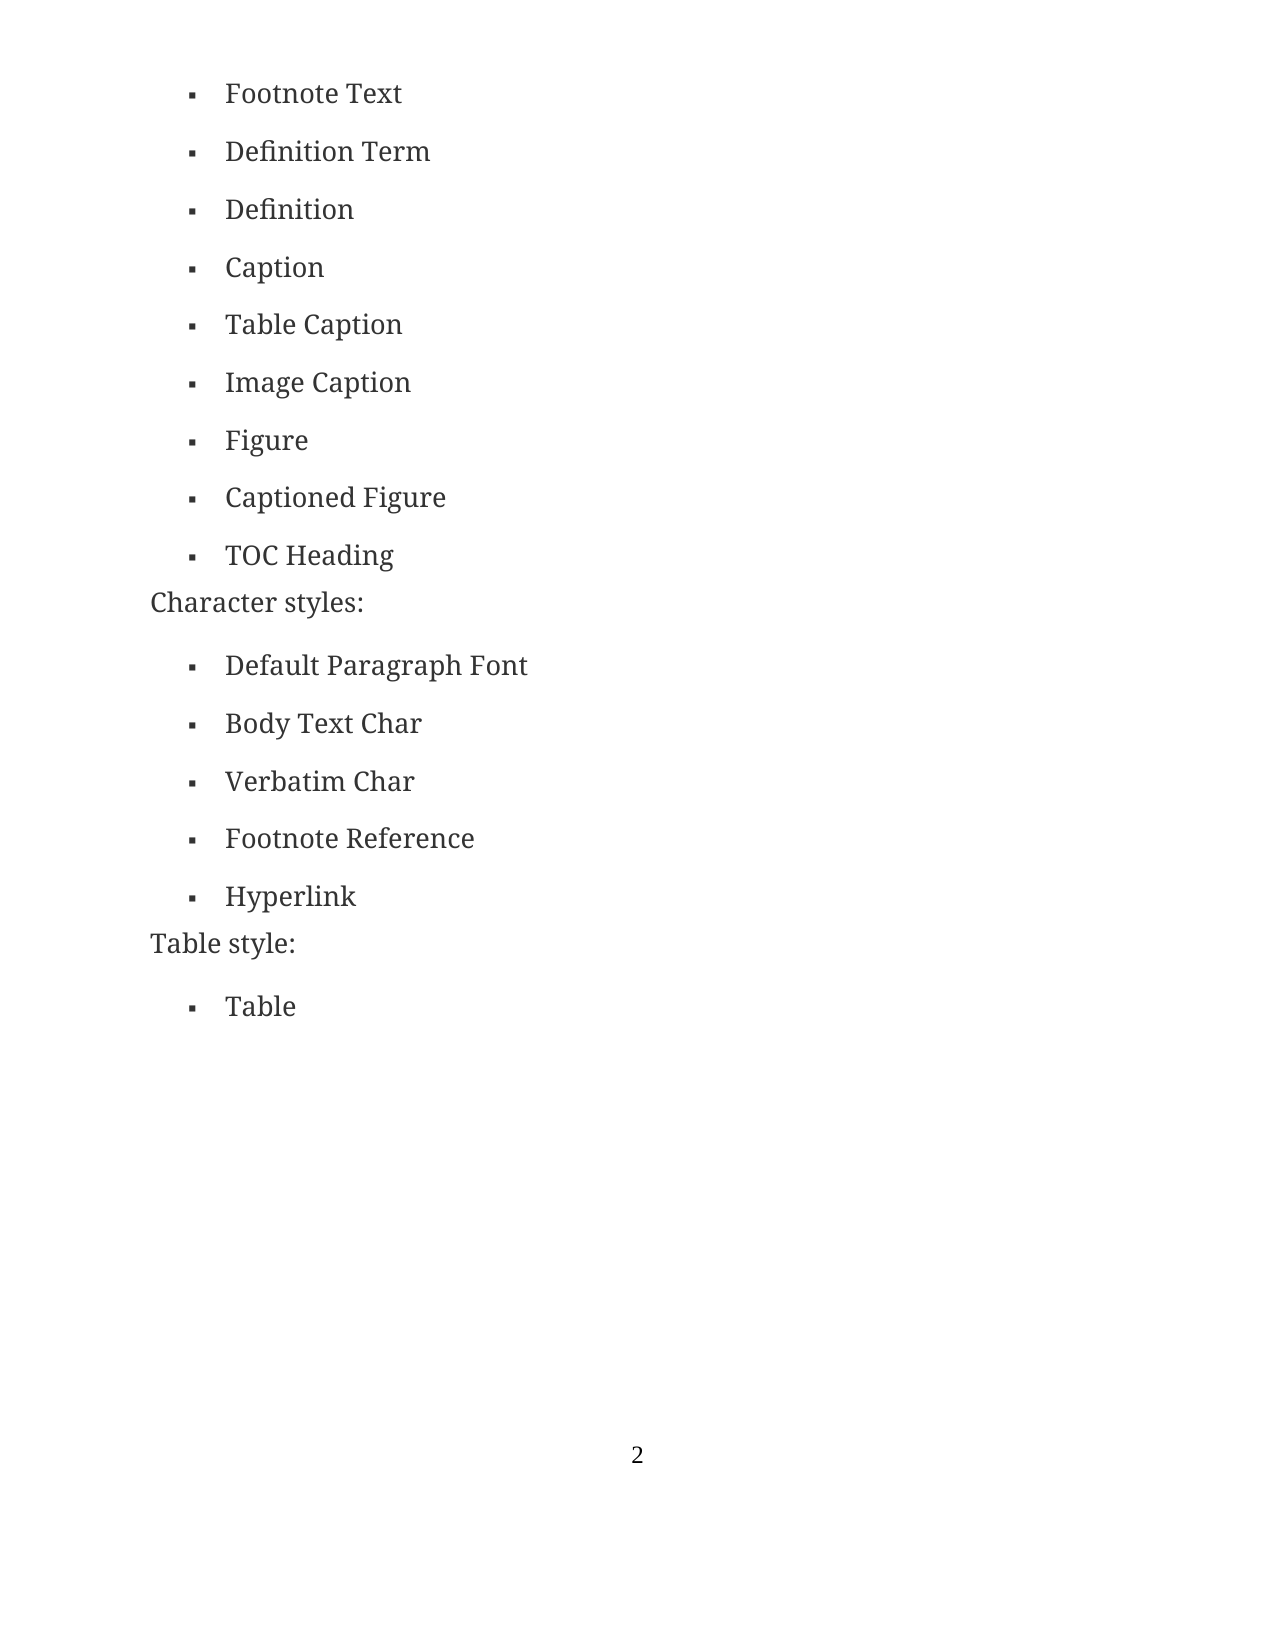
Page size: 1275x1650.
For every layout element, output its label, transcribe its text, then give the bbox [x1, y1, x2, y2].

list Captioned Figure [187, 479, 1125, 516]
text Character styles: [150, 584, 1125, 621]
list Table [187, 988, 1125, 1025]
list Verbatim Char [187, 762, 1125, 799]
list Figure [187, 421, 1125, 458]
list Body Text Char [187, 704, 1125, 741]
list Footnote Reference [187, 820, 1125, 857]
list Footnote Text [187, 75, 1125, 112]
list Hyperlink [187, 878, 1125, 914]
list Caption [187, 248, 1125, 285]
list Image Caption [187, 363, 1125, 400]
list Definition [187, 190, 1125, 227]
list Default Paragraph Font [187, 647, 1125, 684]
list TOC Heading [187, 537, 1125, 573]
list Definition Term [187, 133, 1125, 169]
text Table style: [150, 925, 1125, 962]
list Table Caption [187, 306, 1125, 343]
